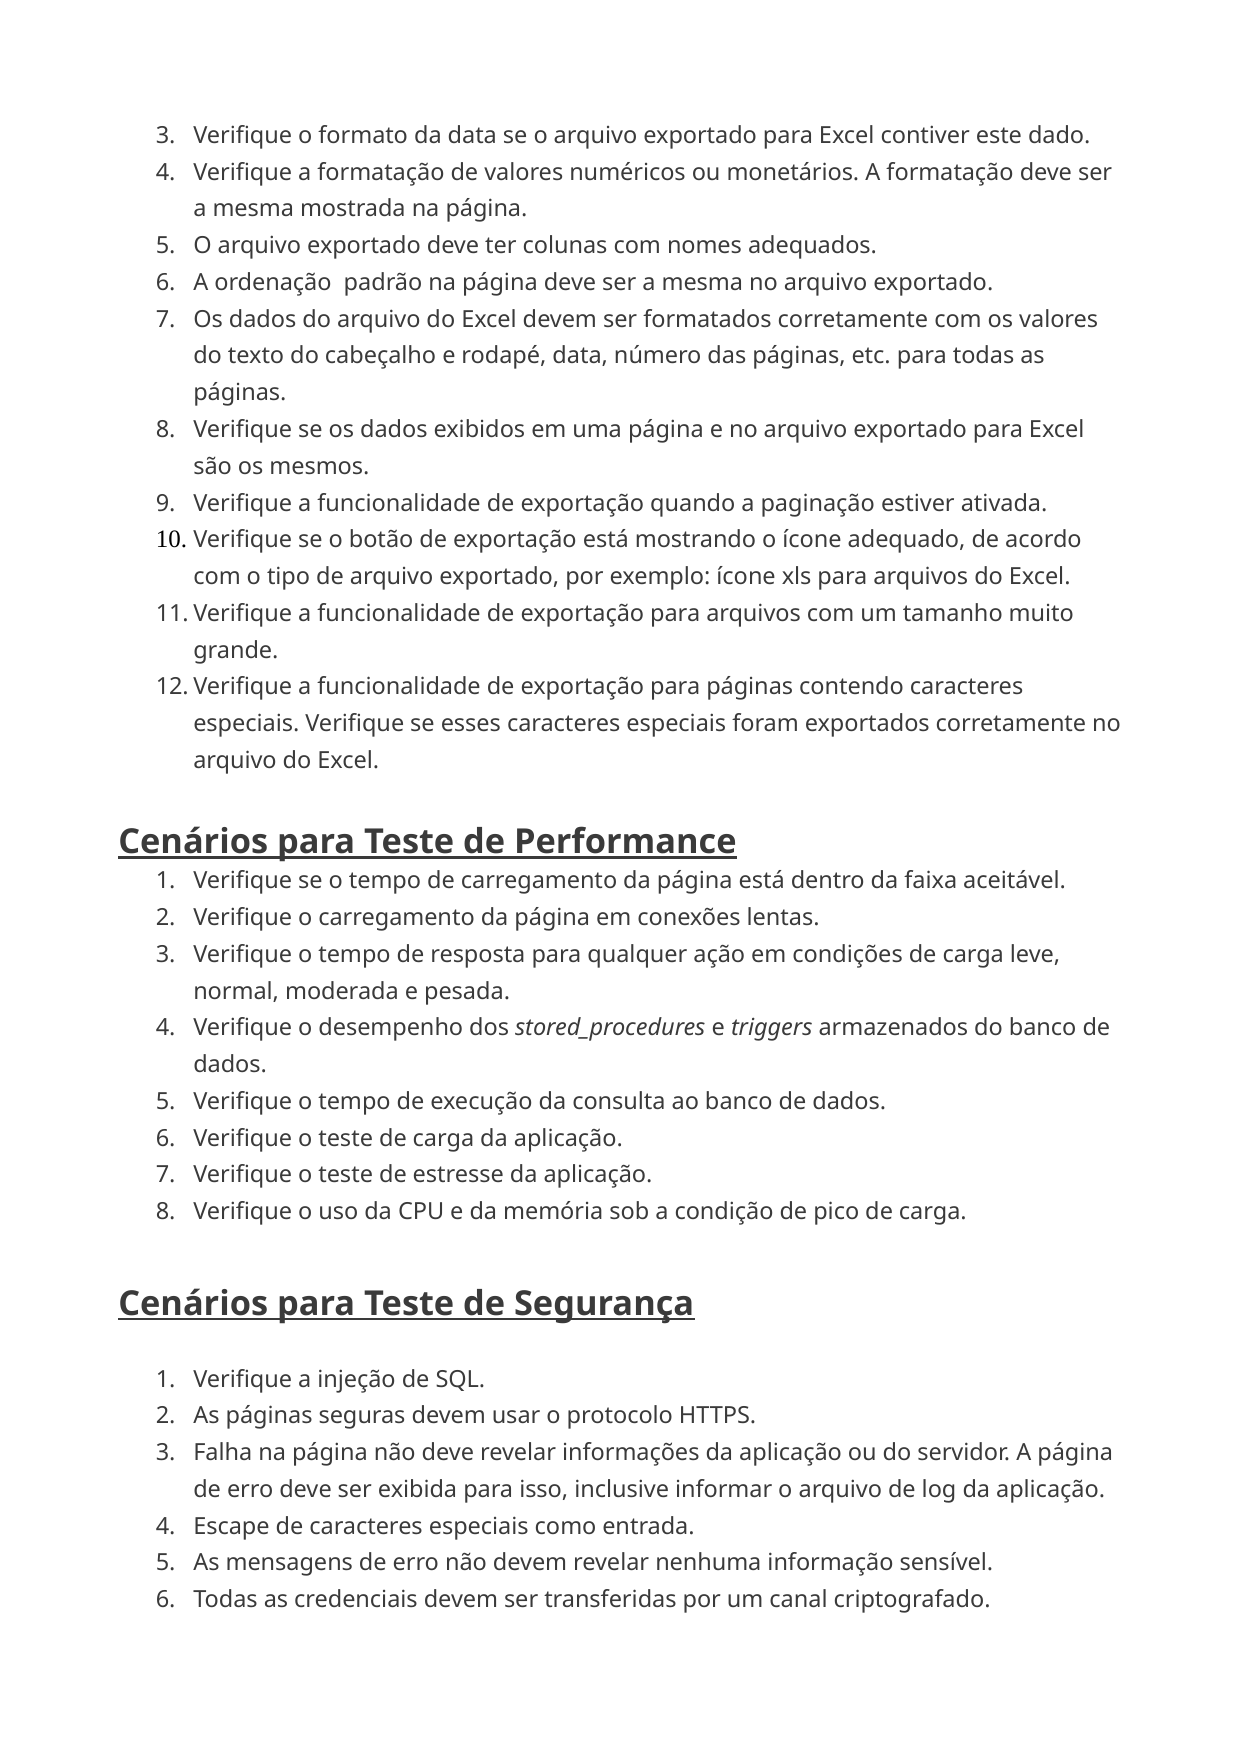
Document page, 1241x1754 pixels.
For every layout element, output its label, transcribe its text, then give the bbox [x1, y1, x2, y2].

list Verifique a formatação de valores numéricos ou monetários. A formatação deve ser a mesma mostrada na página. [156, 155, 1122, 224]
list Verifique a injeção de SQL. [156, 1362, 1122, 1394]
list Escape de caracteres especiais como entrada. [156, 1509, 1122, 1541]
subtitle Cenários para Teste de Performance [118, 817, 1122, 864]
list Verifique se o botão de exportação está mostrando o ícone adequado, de acordo com o tipo de arquivo exportado, por exemplo: ícone xls para arquivos do Excel. [156, 523, 1122, 591]
list Verifique a funcionalidade de exportação quando a paginação estiver ativada. [156, 486, 1122, 518]
list Verifique o teste de estresse da aplicação. [156, 1158, 1122, 1190]
list Todas as credenciais devem ser transferidas por um canal criptografado. [156, 1582, 1122, 1614]
list Verifique a funcionalidade de exportação para páginas contendo caracteres especiais. Verifique se esses caracteres especiais foram exportados corretamente no arquivo do Excel. [156, 670, 1122, 775]
list Verifique se os dados exibidos em uma página e no arquivo exportado para Excel são os mesmos. [156, 412, 1122, 481]
list Verifique o teste de carga da aplicação. [156, 1121, 1122, 1153]
subtitle Cenários para Teste de Segurança [118, 1278, 1122, 1325]
list Verifique se o tempo de carregamento da página está dentro da faixa aceitável. [156, 864, 1122, 896]
list Os dados do arquivo do Excel devem ser formatados corretamente com os valores do texto do cabeçalho e rodapé, data, número das páginas, etc. para todas as páginas. [156, 302, 1122, 407]
list As mensagens de erro não devem revelar nenhuma informação sensível. [156, 1546, 1122, 1578]
list Verifique o tempo de resposta para qualquer ação em condições de carga leve, normal, moderada e pesada. [156, 937, 1122, 1006]
list Verifique o tempo de execução da consulta ao banco de dados. [156, 1084, 1122, 1116]
list Verifique a funcionalidade de exportação para arquivos com um tamanho muito grande. [156, 596, 1122, 665]
list A ordenação padrão na página deve ser a mesma no arquivo exportado. [156, 265, 1122, 297]
list Verifique o desempenho dos stored_procedures e triggers armazenados do banco de dados. [156, 1011, 1122, 1079]
list Verifique o carregamento da página em conexões lentas. [156, 900, 1122, 932]
list Verifique o uso da CPU e da memória sob a condição de pico de carga. [156, 1194, 1122, 1227]
list As páginas seguras devem usar o protocolo HTTPS. [156, 1399, 1122, 1431]
list Verifique o formato da data se o arquivo exportado para Excel contiver este dado. [156, 118, 1122, 150]
list Falha na página não deve revelar informações da aplicação ou do servidor. A página de erro deve ser exibida para isso, inclusive informar o arquivo de log da aplicação. [156, 1435, 1122, 1504]
list O arquivo exportado deve ter colunas com nomes adequados. [156, 228, 1122, 260]
